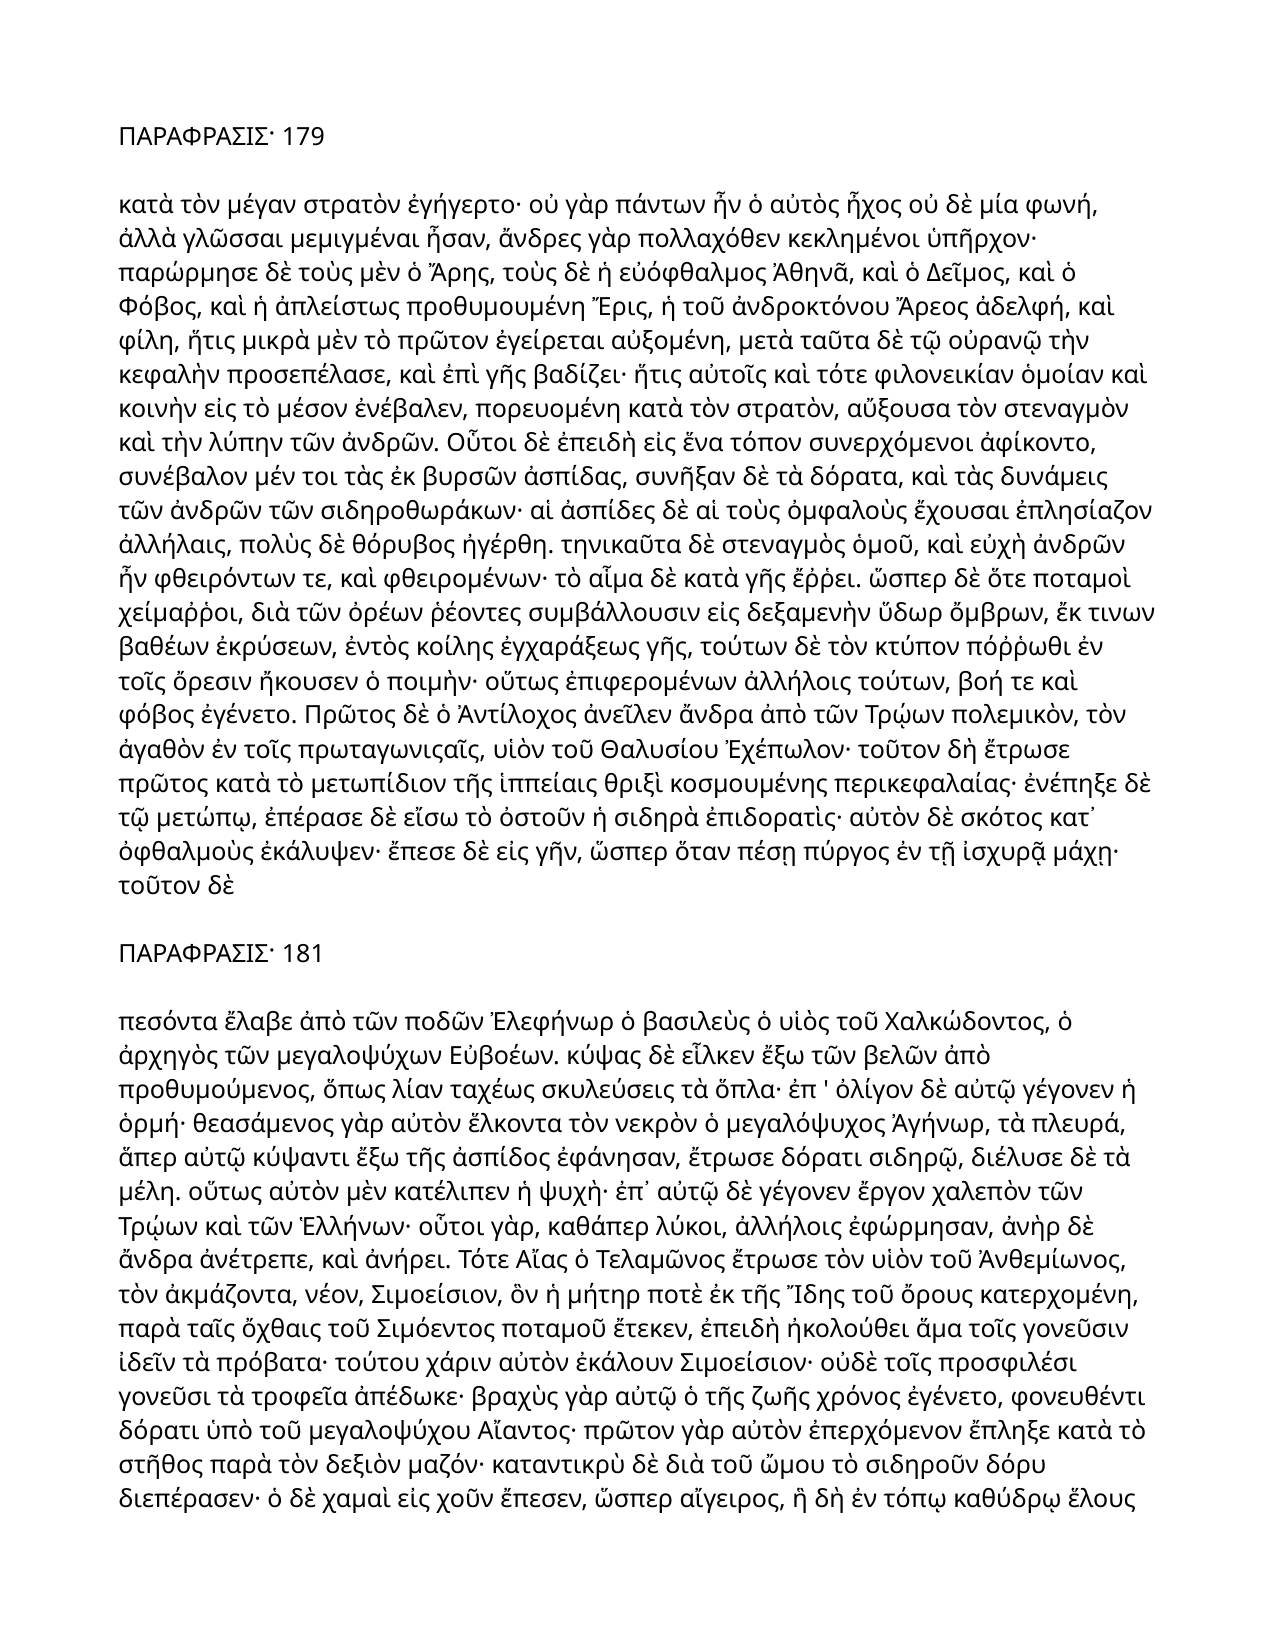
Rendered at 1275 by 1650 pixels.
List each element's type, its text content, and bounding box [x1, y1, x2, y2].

text κατὰ τὸν μέγαν στρατὸν ἐγήγερτο· οὐ γὰρ πάντων ἦν ὁ αὐτὸς ἦχος οὐ δὲ μία φωνή, ἀλλὰ γλῶσσαι μεμιγμέναι ἦσαν, ἄνδρες γὰρ πολλαχόθεν κεκλημένοι ὑπῆρχον· παρώρμησε δὲ τοὺς μὲν ὁ Ἄρης, τοὺς δὲ ἡ εὐόφθαλμος Ἀθηνᾶ, καὶ ὁ Δεῖμος, καὶ ὁ Φόβος, καὶ ἡ ἀπλείστως προθυμουμένη Ἔρις, ἡ τοῦ ἀνδροκτόνου Ἄρεος ἀδελφή, καὶ φίλη, ἥτις μικρὰ μὲν τὸ πρῶτον ἐγείρεται αὐξομένη, μετὰ ταῦτα δὲ τῷ οὐρανῷ τὴν κεφαλὴν προσεπέλασε, καὶ ἐπὶ γῆς βαδίζει· ἥτις αὐτοῖς καὶ τότε φιλονεικίαν ὁμοίαν καὶ κοινὴν εἰς τὸ μέσον ἐνέβαλεν, πορευομένη κατὰ τὸν στρατὸν, αὔξουσα τὸν στεναγμὸν καὶ τὴν λύπην τῶν ἀνδρῶν. Οὗτοι δὲ ἐπειδὴ εἰς ἕνα τόπον συνερχόμενοι ἀφίκοντο, συνέβαλον μέν τοι τὰς ἐκ βυρσῶν ἀσπίδας, συνῆξαν δὲ τὰ δόρατα, καὶ τὰς δυνάμεις τῶν ἀνδρῶν τῶν σιδηροθωράκων· αἱ ἀσπίδες δὲ αἱ τοὺς ὀμφαλοὺς ἔχουσαι ἐπλησίαζον ἀλλήλαις, πολὺς δὲ θόρυβος ἠγέρθη. τηνικαῦτα δὲ στεναγμὸς ὁμοῦ, καὶ εὐχὴ ἀνδρῶν ἦν φθειρόντων τε, καὶ φθειρομένων· τὸ αἷμα δὲ κατὰ γῆς ἔῤῥει. ὥσπερ δὲ ὅτε ποταμοὶ χείμαῤῥοι, διὰ τῶν ὀρέων ῥέοντες συμβάλλουσιν εἰς δεξαμενὴν ὕδωρ ὄμβρων, ἔκ τινων βαθέων ἐκρύσεων, ἐντὸς κοίλης ἐγχαράξεως γῆς, τούτων δὲ τὸν κτύπον πόῤῥωθι ἐν τοῖς ὄρεσιν ἤκουσεν ὁ ποιμὴν· οὕτως ἐπιφερομένων ἀλλήλοις τούτων, βοή τε καὶ φόβος ἐγένετο. Πρῶτος δὲ ὁ Ἀντίλοχος ἀνεῖλεν ἄνδρα ἀπὸ τῶν Τρῴων πολεμικὸν, τὸν ἀγαθὸν ἐν τοῖς πρωταγωνιςαῖς, υἱὸν τοῦ Θαλυσίου Ἐχέπωλον· τοῦτον δὴ ἔτρωσε πρῶτος κατὰ τὸ μετωπίδιον τῆς ἱππείαις θριξὶ κοσμουμένης περικεφαλαίας· ἐνέπηξε δὲ τῷ μετώπῳ, ἐπέρασε δὲ εἴσω τὸ ὀστοῦν ἡ σιδηρὰ ἐπιδορατὶς· αὐτὸν δὲ σκότος κατ᾽ ὀφθαλμοὺς ἐκάλυψεν· ἔπεσε δὲ εἰς γῆν, ὥσπερ ὅταν πέσῃ πύργος ἐν τῇ ἰσχυρᾷ μάχῃ· τοῦτον δὲ [118, 186, 1157, 902]
text ΠΑΡΑΦΡΑΣΙΣ· 181 [118, 936, 1157, 970]
text ΠΑΡΑΦΡΑΣΙΣ· 179 [118, 118, 1157, 152]
text πεσόντα ἔλαβε ἀπὸ τῶν ποδῶν Ἐλεφήνωρ ὁ βασιλεὺς ὁ υἱὸς τοῦ Χαλκώδοντος, ὁ ἀρχηγὸς τῶν μεγαλοψύχων Εὐβοέων. κύψας δὲ εἷλκεν ἔξω τῶν βελῶν ἀπὸ προθυμούμενος, ὅπως λίαν ταχέως σκυλεύσεις τὰ ὅπλα· ἐπ ' ὀλίγον δὲ αὐτῷ γέγονεν ἡ ὁρμή· θεασάμενος γὰρ αὐτὸν ἕλκοντα τὸν νεκρὸν ὁ μεγαλόψυχος Ἀγήνωρ, τὰ πλευρά, ἅπερ αὐτῷ κύψαντι ἔξω τῆς ἀσπίδος ἐφάνησαν, ἔτρωσε δόρατι σιδηρῷ, διέλυσε δὲ τὰ μέλη. οὕτως αὐτὸν μὲν κατέλιπεν ἡ ψυχὴ· ἐπ᾿ αὐτῷ δὲ γέγονεν ἔργον χαλεπὸν τῶν Τρῴων καὶ τῶν Ἑλλήνων· οὗτοι γὰρ, καθάπερ λύκοι, ἀλλήλοις ἐφώρμησαν, ἀνὴρ δὲ ἄνδρα ἀνέτρεπε, καὶ ἀνήρει. Τότε Αἴας ὁ Τελαμῶνος ἔτρωσε τὸν υἱὸν τοῦ Ἀνθεμίωνος, τὸν ἀκμάζοντα, νέον, Σιμοείσιον, ὃν ἡ μήτηρ ποτὲ ἐκ τῆς Ἴδης τοῦ ὄρους κατερχομένη, παρὰ ταῖς ὄχθαις τοῦ Σιμόεντος ποταμοῦ ἔτεκεν, ἐπειδὴ ἠκολούθει ἅμα τοῖς γονεῦσιν ἰδεῖν τὰ πρόβατα· τούτου χάριν αὐτὸν ἐκάλουν Σιμοείσιον· οὐδὲ τοῖς προσφιλέσι γονεῦσι τὰ τροφεῖα ἀπέδωκε· βραχὺς γὰρ αὐτῷ ὁ τῆς ζωῆς χρόνος ἐγένετο, φονευθέντι δόρατι ὑπὸ τοῦ μεγαλοψύχου Αἴαντος· πρῶτον γὰρ αὐτὸν ἐπερχόμενον ἔπληξε κατὰ τὸ στῆθος παρὰ τὸν δεξιὸν μαζόν· καταντικρὺ δὲ διὰ τοῦ ὤμου τὸ σιδηροῦν δόρυ διεπέρασεν· ὁ δὲ χαμαὶ εἰς χοῦν ἔπεσεν, ὥσπερ αἴγειρος, ἣ δὴ ἐν τόπῳ καθύδρῳ ἕλους [118, 1004, 1157, 1515]
